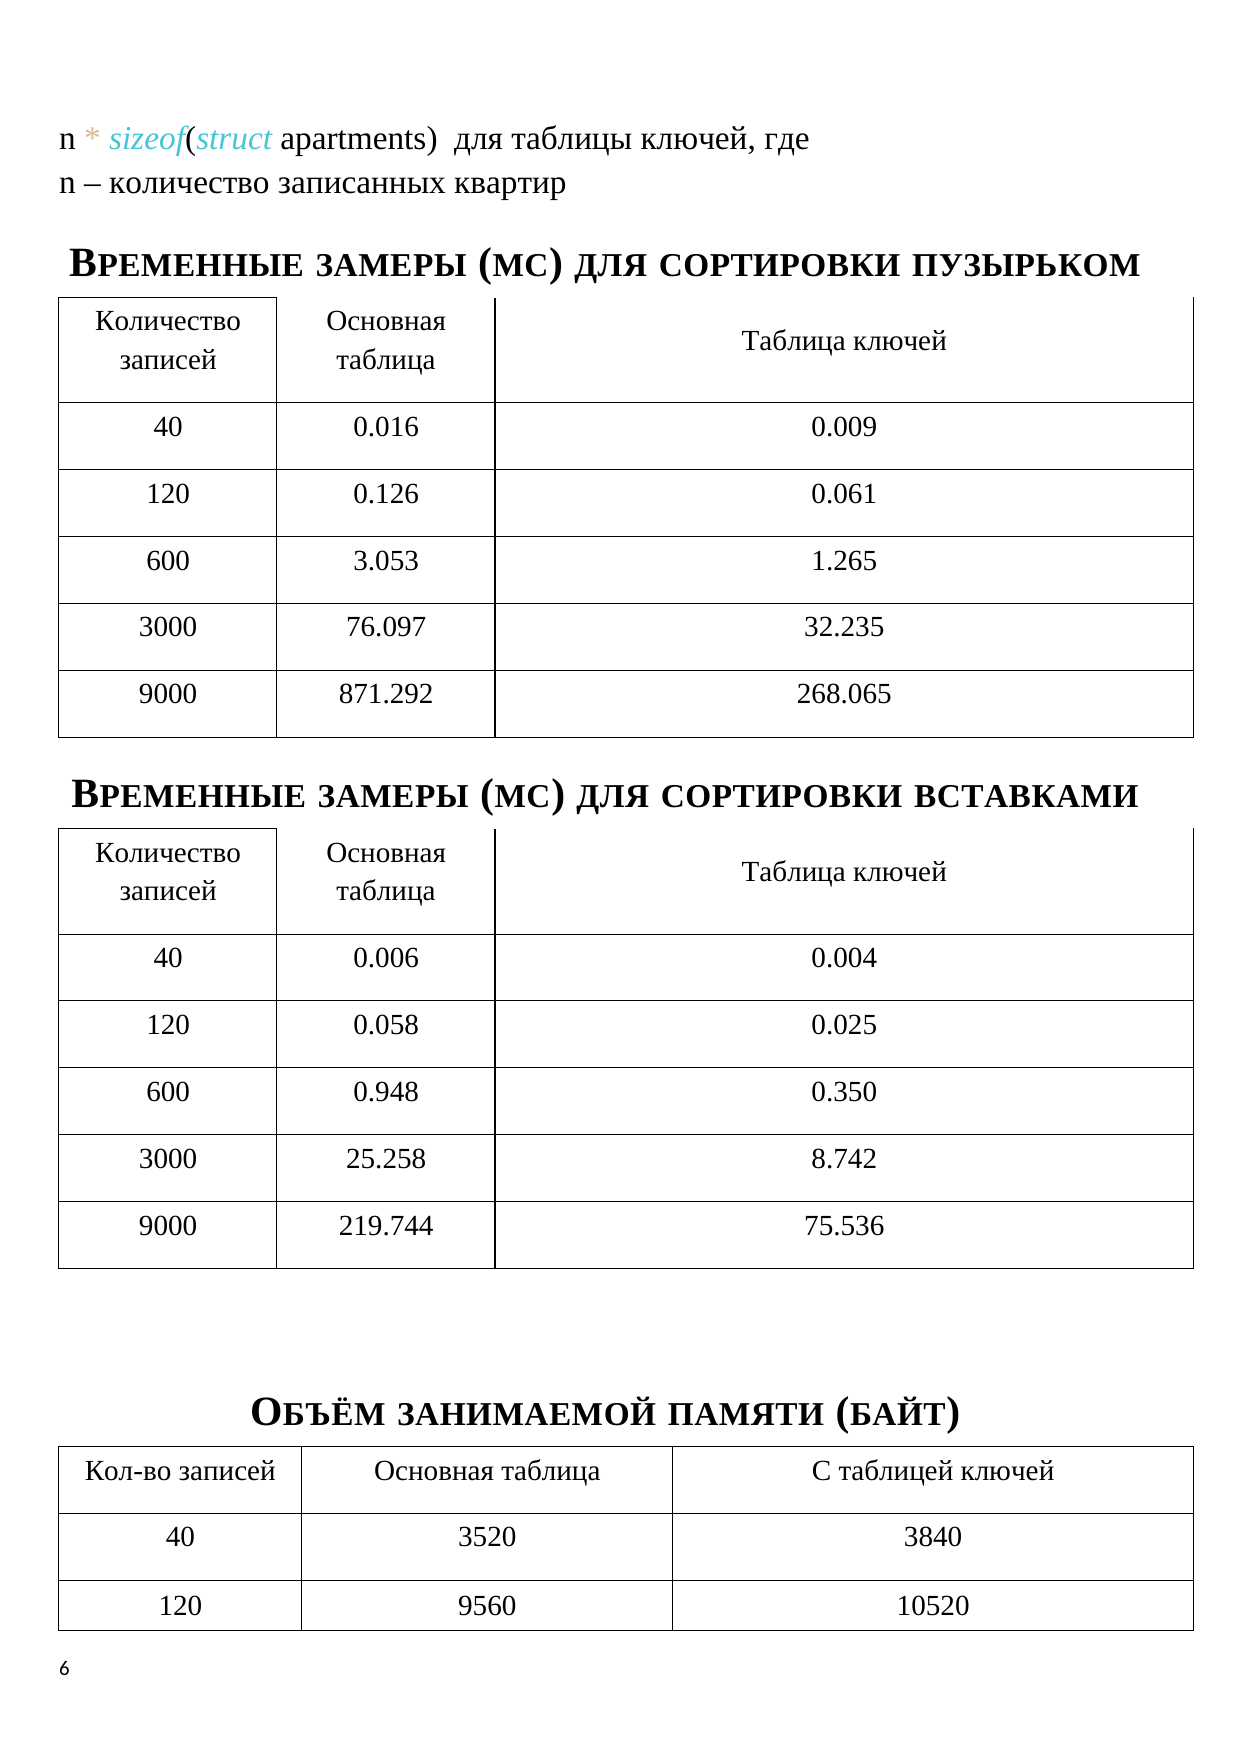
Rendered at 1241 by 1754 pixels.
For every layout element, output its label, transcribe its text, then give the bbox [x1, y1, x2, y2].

table_cell 0.061 [496, 470, 1193, 536]
table_cell 40 [59, 403, 276, 469]
table_cell 871.292 [277, 671, 494, 737]
table_cell 600 [59, 1068, 276, 1134]
table_cell 120 [59, 1001, 276, 1067]
table_header Основная таблица [302, 1447, 672, 1513]
subtitle Временные замеры (мс) для сортировки вставками [59, 769, 1151, 817]
table_header Количество записей [59, 829, 276, 933]
text n * sizeof(struct apartments) для таблицы ключей, где [59, 118, 1151, 156]
table_cell 600 [59, 537, 276, 603]
table_cell 268.065 [496, 671, 1193, 737]
table_cell 3520 [302, 1514, 672, 1579]
subtitle Временные замеры (мс) для сортировки пузырьком [59, 237, 1151, 285]
table_cell 0.016 [277, 403, 494, 469]
table_cell 1.265 [496, 537, 1193, 603]
table_cell 0.004 [496, 935, 1193, 1000]
table_cell 3000 [59, 604, 276, 670]
table_header С таблицей ключей [673, 1447, 1193, 1513]
table_cell 120 [59, 1581, 301, 1630]
table_header Кол-во записей [59, 1447, 301, 1513]
table_cell 0.126 [277, 470, 494, 536]
table_cell 9000 [59, 1202, 276, 1268]
table_cell 75.536 [496, 1202, 1193, 1268]
table_cell 40 [59, 935, 276, 1000]
table_cell 76.097 [277, 604, 494, 670]
table_cell 3000 [59, 1135, 276, 1201]
table_cell 0.058 [277, 1001, 494, 1067]
text n – количество записанных квартир [59, 162, 1151, 201]
table_cell 0.025 [496, 1001, 1193, 1067]
table_cell 120 [59, 470, 276, 536]
table_cell 0.006 [277, 935, 494, 1000]
table_cell 219.744 [277, 1202, 494, 1268]
table_cell 40 [59, 1514, 301, 1579]
table_cell 9000 [59, 671, 276, 737]
table_cell 8.742 [496, 1135, 1193, 1201]
table_cell 3.053 [277, 537, 494, 603]
table_cell 0.350 [496, 1068, 1193, 1134]
table_cell 32.235 [496, 604, 1193, 670]
table_cell 0.948 [277, 1068, 494, 1134]
table_header Количество записей [59, 298, 276, 402]
table_cell 3840 [673, 1514, 1193, 1579]
table_cell 10520 [673, 1581, 1193, 1630]
table_header Основная таблица [277, 297, 495, 402]
table_cell 9560 [302, 1581, 672, 1630]
table_header Таблица ключей [495, 828, 1193, 933]
table_cell 25.258 [277, 1135, 494, 1201]
table_cell 0.009 [496, 403, 1193, 469]
subtitle Объём занимаемой памяти (байт) [59, 1387, 1151, 1434]
table_header Таблица ключей [496, 297, 1193, 402]
table_header Основная таблица [277, 828, 495, 933]
